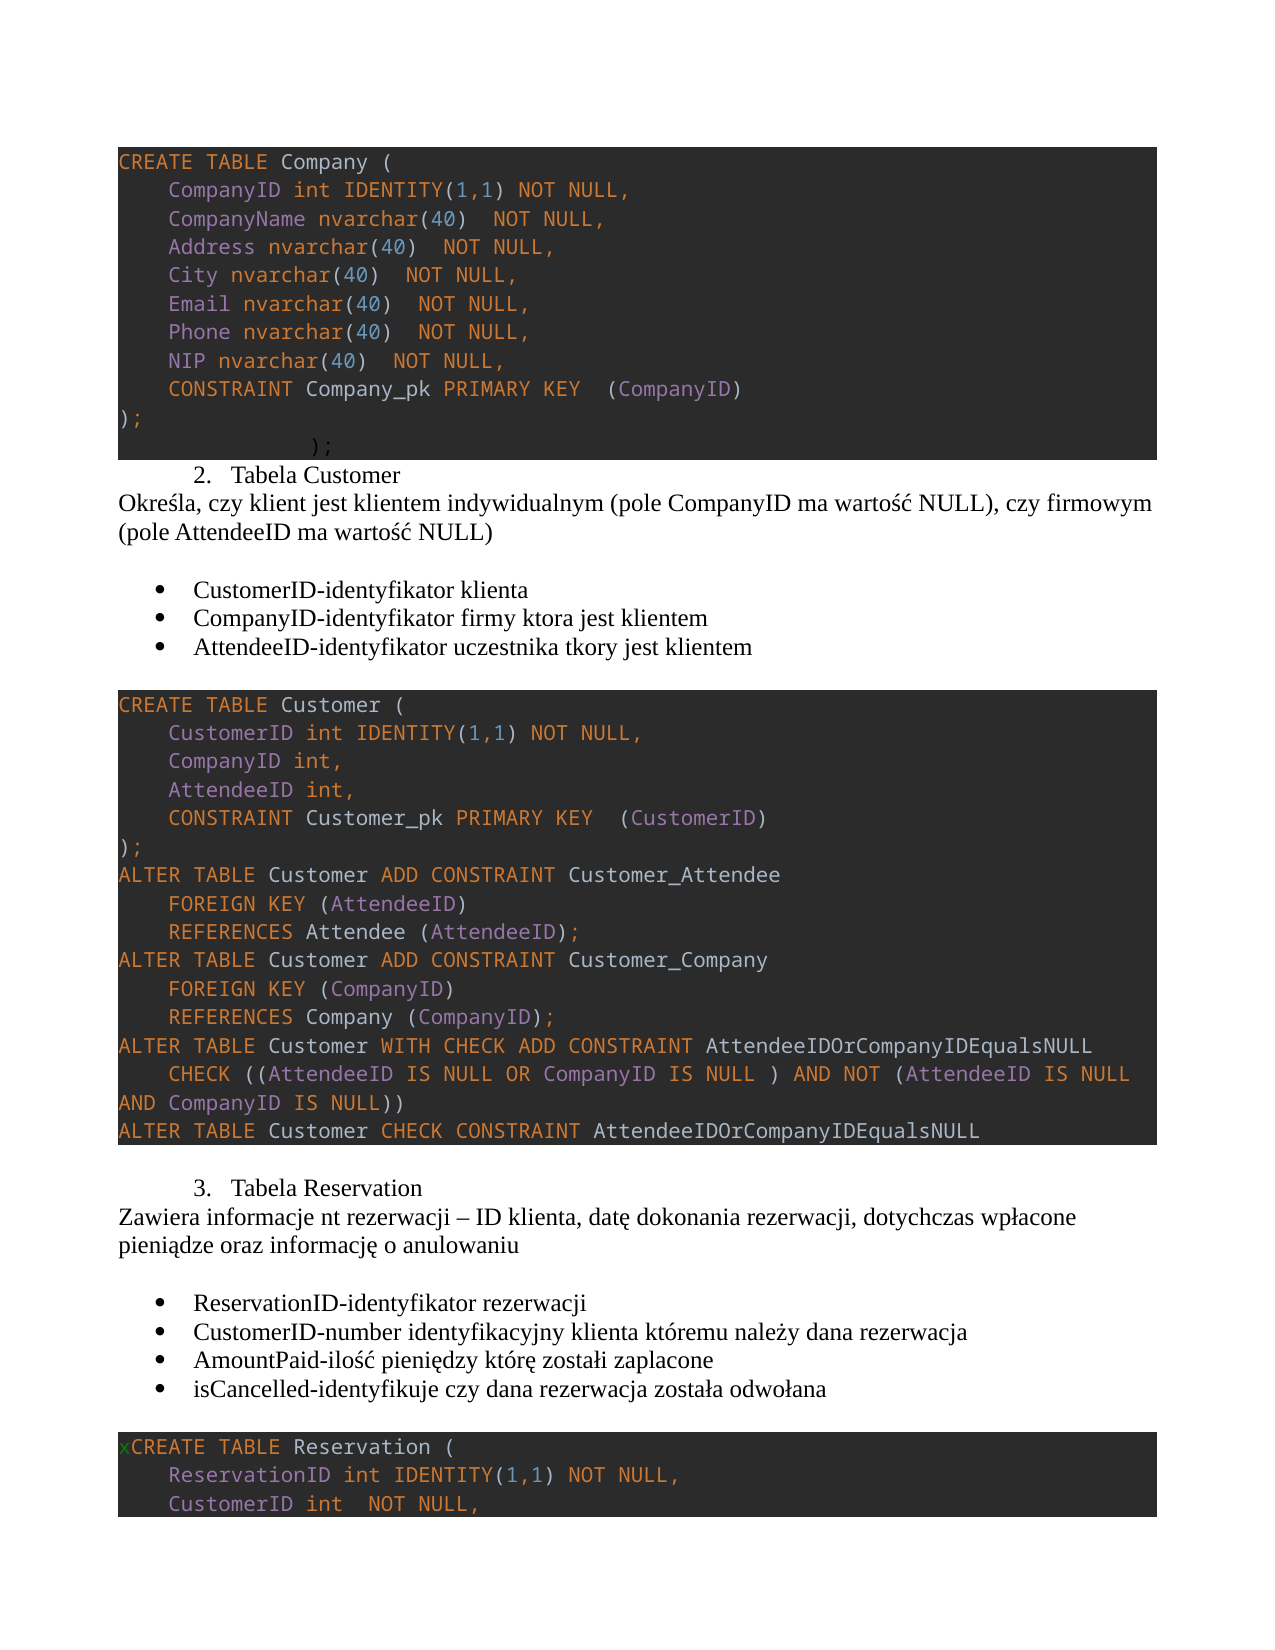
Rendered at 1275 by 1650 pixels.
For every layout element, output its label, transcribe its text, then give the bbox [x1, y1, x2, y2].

list Tabela Customer [193, 460, 1157, 488]
text Zawiera informacje nt rezerwacji – ID klienta, datę dokonania rezerwacji, dotychczas wpłacone pieniądze oraz informację o anulowaniu [118, 1202, 1157, 1259]
list AmountPaid-ilość pieniędzy którę zostałi zaplacone [156, 1346, 1157, 1374]
text ); [118, 431, 1157, 460]
list ReservationID-identyfikator rezerwacji [156, 1288, 1157, 1317]
text CREATE TABLE Customer ( CustomerID int IDENTITY(1,1) NOT NULL, CompanyID int, AttendeeID int, CONSTRAINT Customer_pk PRIMARY KEY (CustomerID) ); ALTER TABLE Customer ADD CONSTRAINT Customer_Attendee FOREIGN KEY (AttendeeID) REFERENCES Attendee (AttendeeID); ALTER TABLE Customer ADD CONSTRAINT Customer_Company FOREIGN KEY (CompanyID) REFERENCES Company (CompanyID); ALTER TABLE Customer WITH CHECK ADD CONSTRAINT AttendeeIDOrCompanyIDEqualsNULL CHECK ((AttendeeID IS NULL OR CompanyID IS NULL ) AND NOT (AttendeeID IS NULL AND CompanyID IS NULL)) ALTER TABLE Customer CHECK CONSTRAINT AttendeeIDOrCompanyIDEqualsNULL [118, 690, 1157, 1145]
list Tabela Reservation [193, 1173, 1157, 1202]
list CustomerID-identyfikator klienta [156, 575, 1157, 603]
text xCREATE TABLE Reservation ( ReservationID int IDENTITY(1,1) NOT NULL, CustomerID int NOT NULL, [118, 1432, 1157, 1517]
text CREATE TABLE Company ( CompanyID int IDENTITY(1,1) NOT NULL, CompanyName nvarchar(40) NOT NULL, Address nvarchar(40) NOT NULL, City nvarchar(40) NOT NULL, Email nvarchar(40) NOT NULL, Phone nvarchar(40) NOT NULL, NIP nvarchar(40) NOT NULL, CONSTRAINT Company_pk PRIMARY KEY (CompanyID) ); [118, 147, 1157, 431]
list AttendeeID-identyfikator uczestnika tkory jest klientem [156, 632, 1157, 661]
text Określa, czy klient jest klientem indywidualnym (pole CompanyID ma wartość NULL), czy firmowym (pole AttendeeID ma wartość NULL) [118, 488, 1157, 546]
list isCancelled-identyfikuje czy dana rezerwacja została odwołana [156, 1374, 1157, 1403]
list CompanyID-identyfikator firmy ktora jest klientem [156, 603, 1157, 632]
list CustomerID-number identyfikacyjny klienta któremu należy dana rezerwacja [156, 1317, 1157, 1346]
